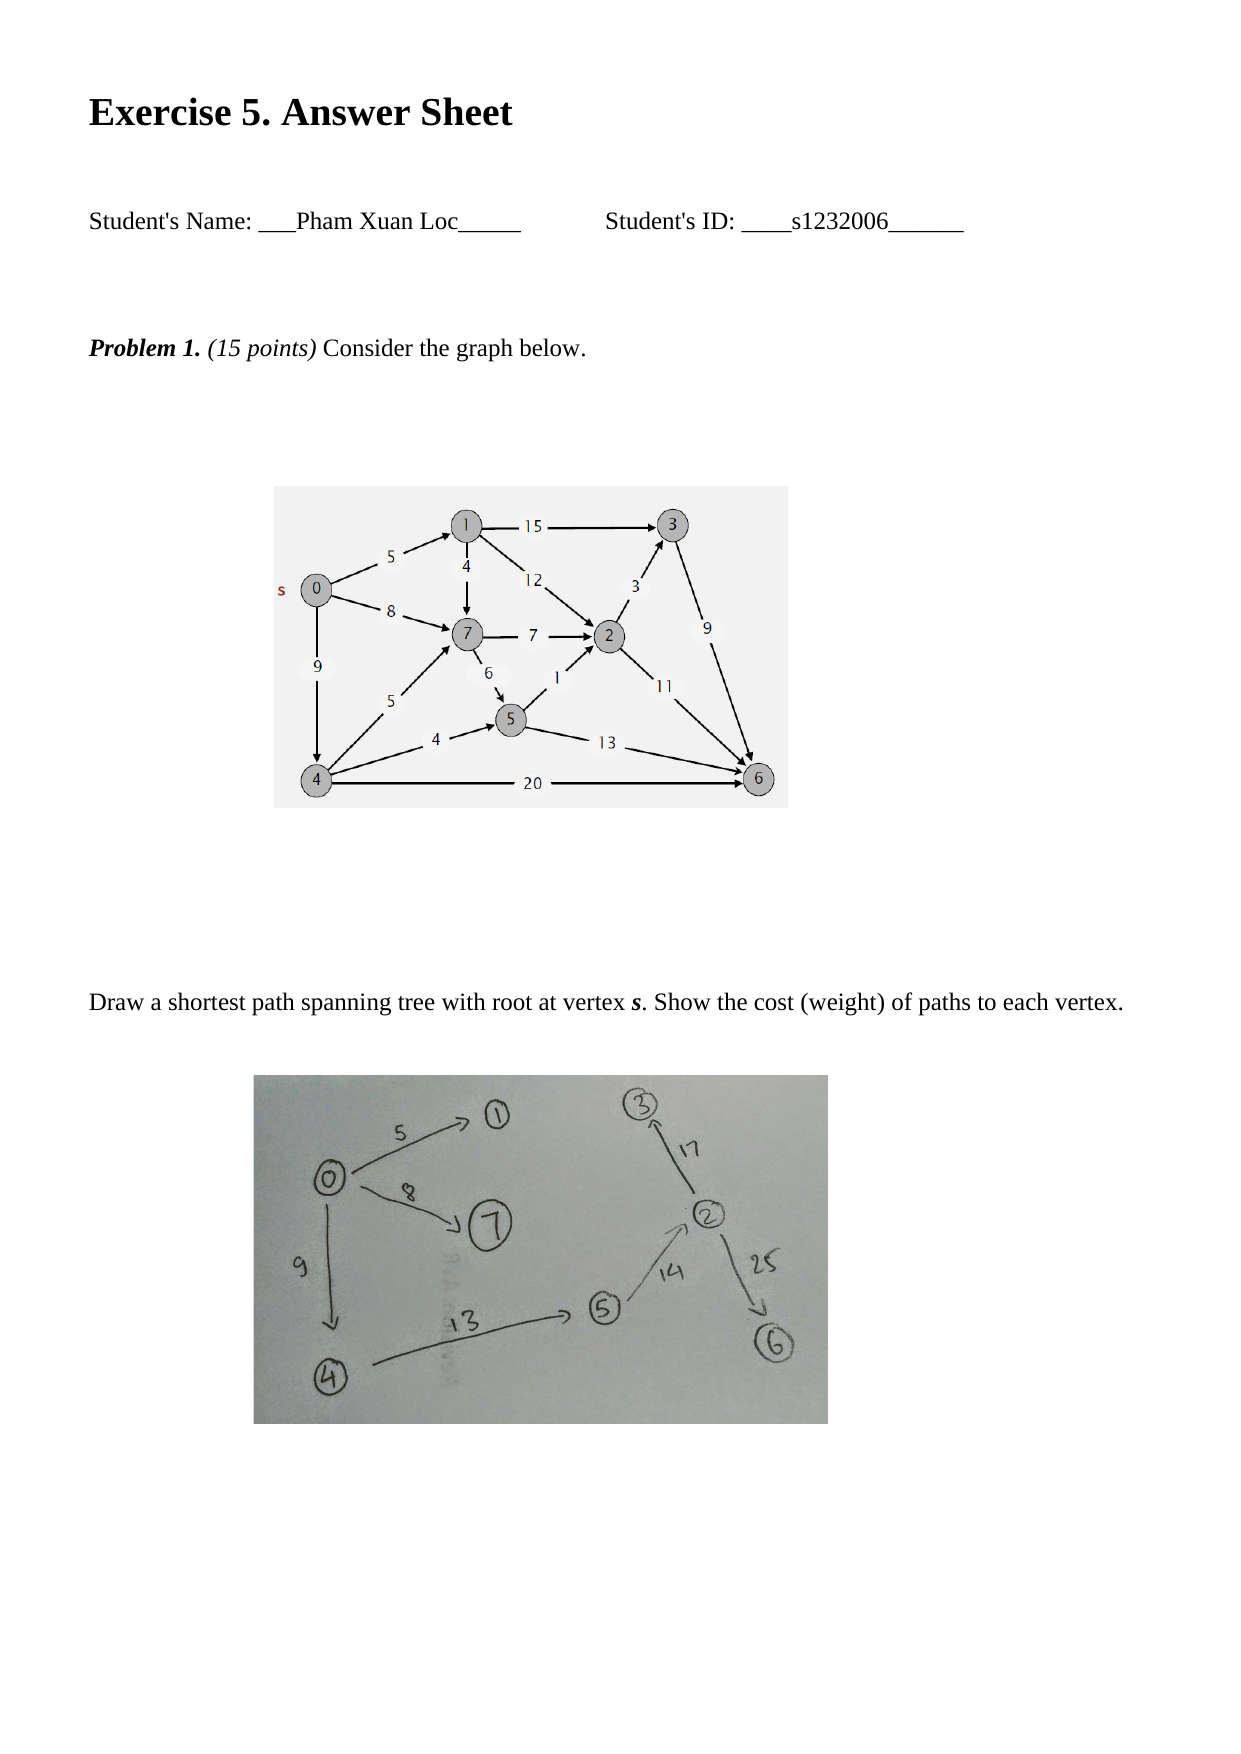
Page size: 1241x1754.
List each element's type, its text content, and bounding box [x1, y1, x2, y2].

text Exercise 5. Answer Sheet [89, 89, 1151, 134]
text Problem 1. (15 points) Consider the graph below. [89, 333, 1151, 362]
text Student's Name: ___Pham Xuan Loc_____ Student's ID: ____s1232006______ [89, 206, 1151, 235]
text Draw a shortest path spanning tree with root at vertex s. Show the cost (weight) of paths to each vertex. [89, 987, 1151, 1016]
picture [253, 1075, 828, 1424]
